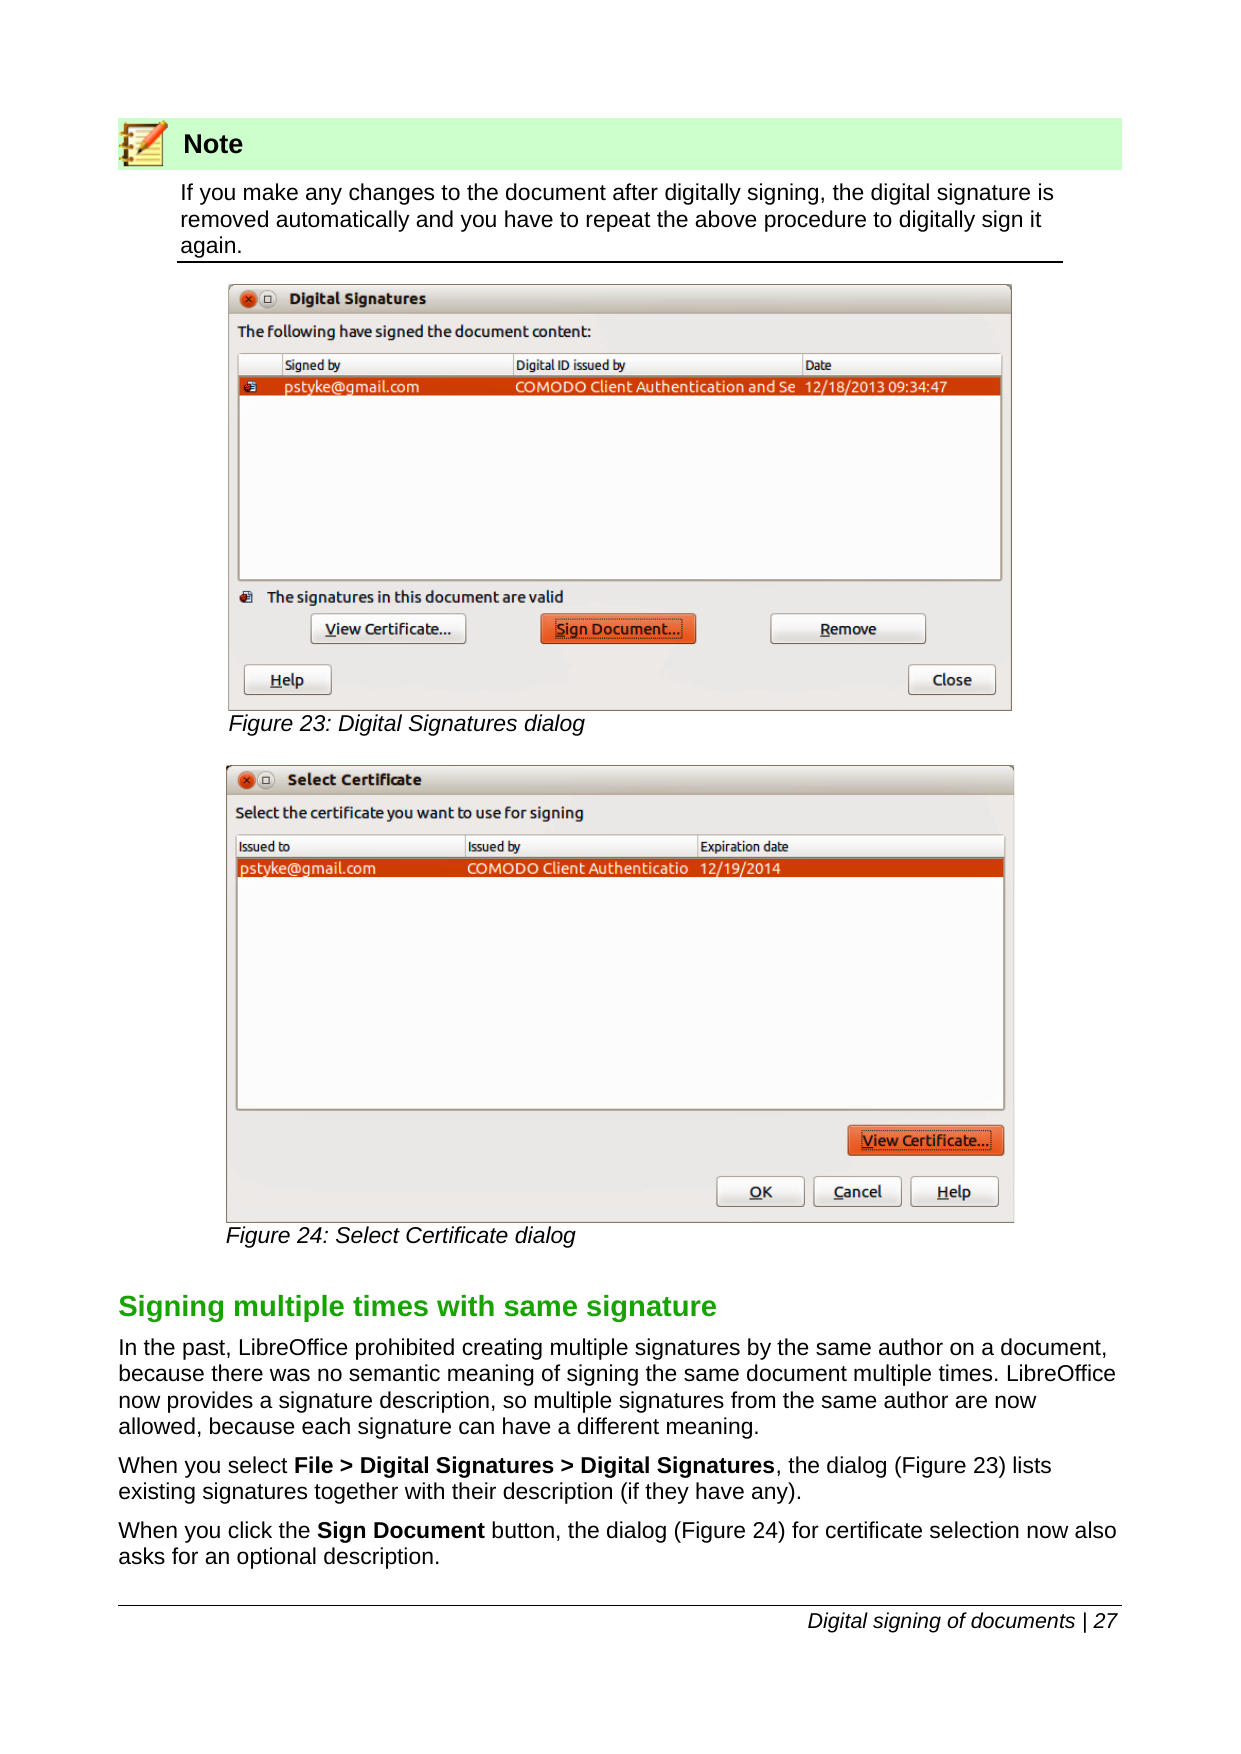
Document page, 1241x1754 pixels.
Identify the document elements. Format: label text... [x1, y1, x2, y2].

subtitle Note [118, 118, 1122, 170]
subtitle Signing multiple times with same signature [118, 1288, 1122, 1322]
text Figure 23: Digital Signatures dialog [228, 711, 1012, 736]
picture [228, 284, 1012, 711]
text In the past, LibreOffice prohibited creating multiple signatures by the same author on a document, because there was no semantic meaning of signing the same document multiple times. LibreOffice now provides a signature description, so multiple signatures from the same author are now allowed, because each signature can have a different meaning. [118, 1334, 1122, 1439]
text If you make any changes to the document after digitally signing, the digital signature is removed automatically and you have to repeat the above procedure to digitally sign it again. [177, 176, 1063, 261]
text Figure 24: Select Certificate dialog [226, 1223, 1015, 1249]
picture [119, 119, 170, 170]
text When you click the Sign Document button, the dialog (Figure 24) for certificate selection now also asks for an optional description. [118, 1517, 1122, 1570]
text When you select File > Digital Signatures > Digital Signatures, the dialog (Figure 23) lists existing signatures together with their description (if they have any). [118, 1452, 1122, 1504]
picture [226, 765, 1015, 1223]
